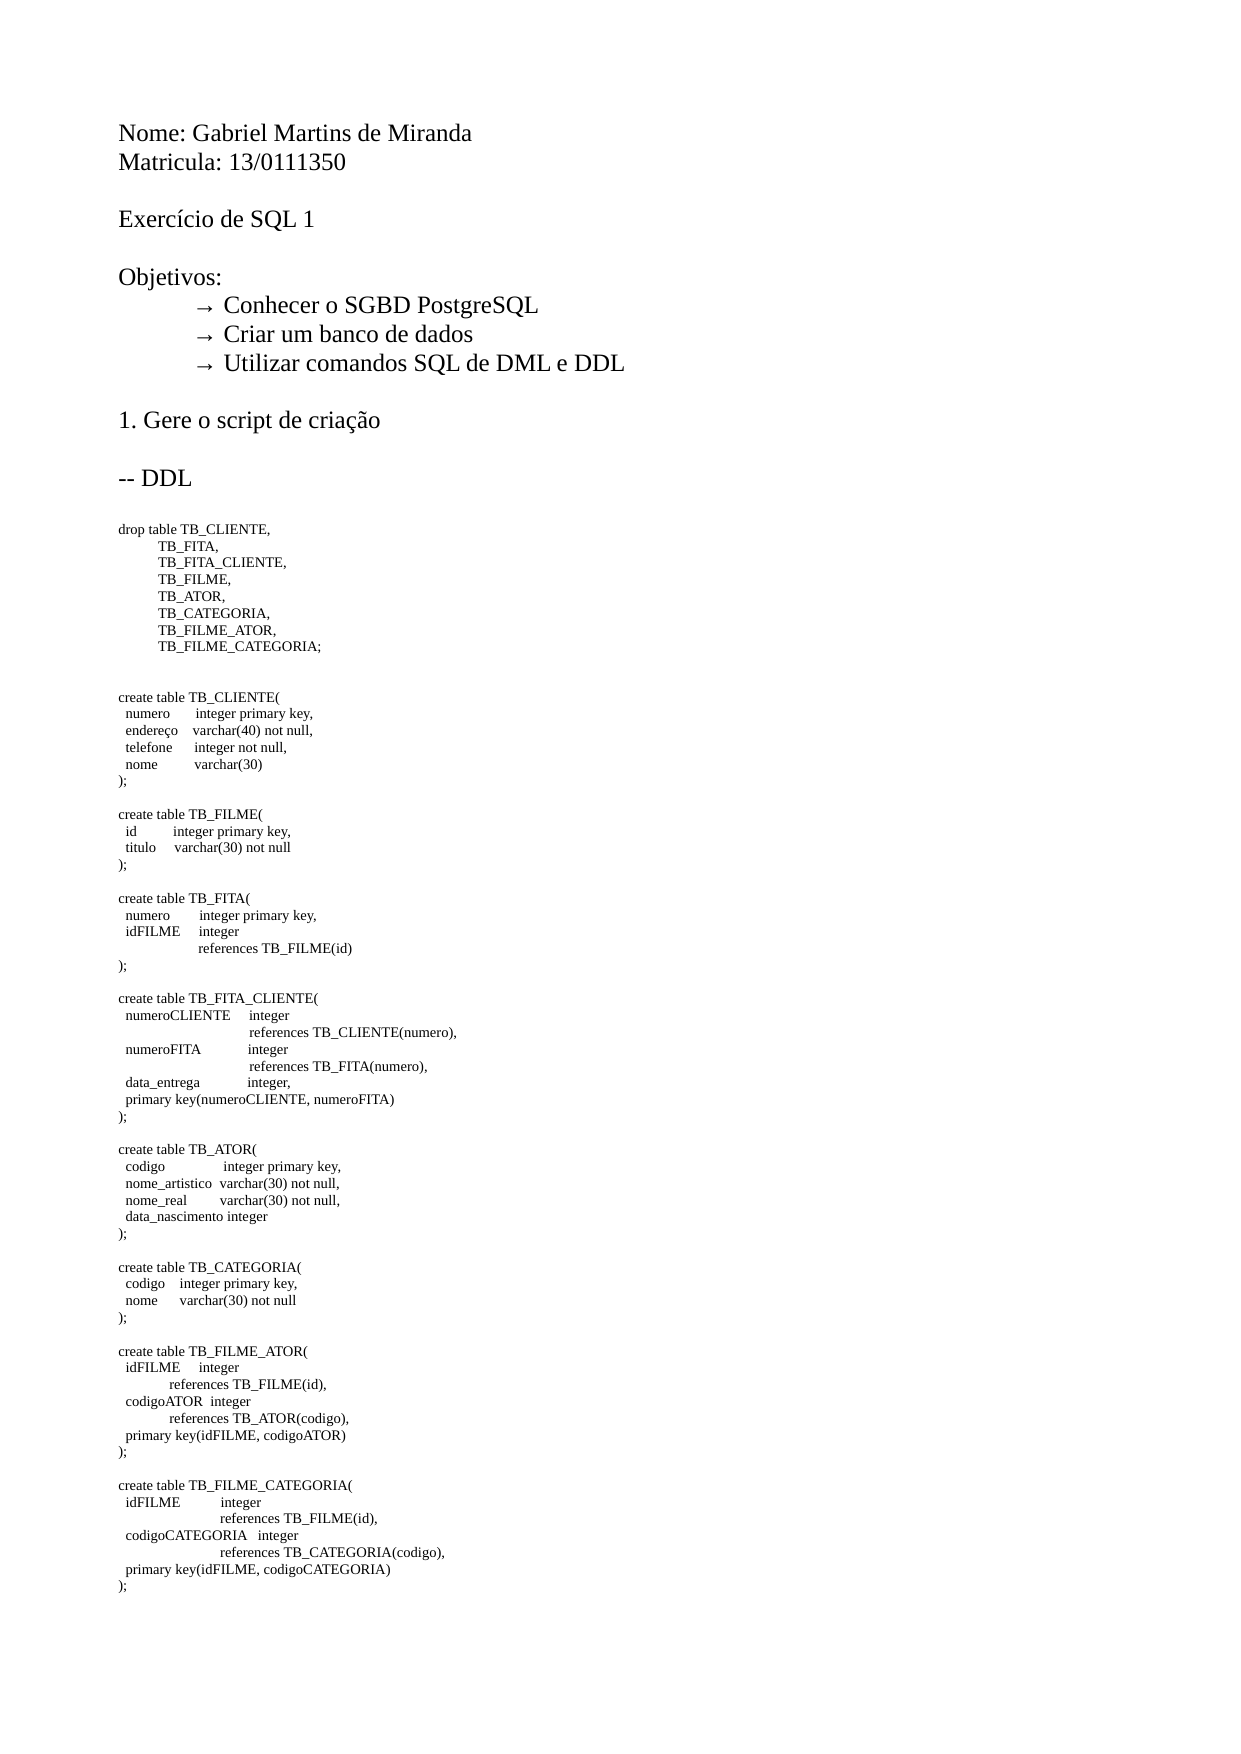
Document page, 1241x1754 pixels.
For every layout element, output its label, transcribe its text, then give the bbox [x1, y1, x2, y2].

text TB_FITA, [118, 537, 1122, 554]
text ); [118, 856, 1122, 873]
text numeroCLIENTE integer [118, 1007, 1122, 1024]
text ); [118, 772, 1122, 789]
text codigo integer primary key, [118, 1158, 1122, 1175]
text data_entrega integer, [118, 1074, 1122, 1091]
text ); [118, 1225, 1122, 1242]
text idFILME integer [118, 1493, 1122, 1510]
text nome_real varchar(30) not null, [118, 1191, 1122, 1208]
text id integer primary key, [118, 822, 1122, 839]
text data_nascimento integer [118, 1208, 1122, 1225]
text TB_FILME, [118, 571, 1122, 588]
text numero integer primary key, [118, 906, 1122, 923]
text references TB_CLIENTE(numero), [118, 1024, 1122, 1041]
text numero integer primary key, [118, 705, 1122, 722]
text nome_artistico varchar(30) not null, [118, 1175, 1122, 1191]
text codigoCATEGORIA integer [118, 1527, 1122, 1544]
text TB_CATEGORIA, [118, 604, 1122, 621]
text create table TB_FILME( [118, 806, 1122, 822]
text TB_FILME_CATEGORIA; [118, 638, 1122, 655]
text → Conhecer o SGBD PostgreSQL [118, 291, 1122, 319]
text create table TB_FITA( [118, 889, 1122, 906]
text create table TB_CLIENTE( [118, 688, 1122, 705]
text ); [118, 957, 1122, 973]
text references TB_CATEGORIA(codigo), [118, 1544, 1122, 1560]
text nome varchar(30) not null [118, 1292, 1122, 1309]
text TB_FILME_ATOR, [118, 621, 1122, 638]
text Exercício de SQL 1 [118, 204, 1122, 233]
text primary key(numeroCLIENTE, numeroFITA) [118, 1091, 1122, 1108]
text codigo integer primary key, [118, 1275, 1122, 1292]
text primary key(idFILME, codigoATOR) [118, 1426, 1122, 1443]
text idFILME integer [118, 1359, 1122, 1376]
text ); [118, 1309, 1122, 1326]
text TB_FITA_CLIENTE, [118, 554, 1122, 571]
text references TB_ATOR(codigo), [118, 1409, 1122, 1426]
text -- DDL [118, 463, 1122, 492]
text Objetivos: [118, 262, 1122, 291]
text → Criar um banco de dados [118, 319, 1122, 348]
text primary key(idFILME, codigoCATEGORIA) [118, 1560, 1122, 1577]
text ); [118, 1443, 1122, 1460]
text ); [118, 1108, 1122, 1124]
text ); [118, 1577, 1122, 1594]
text create table TB_FILME_CATEGORIA( [118, 1477, 1122, 1493]
text Nome: Gabriel Martins de Miranda [118, 118, 1122, 147]
text create table TB_CATEGORIA( [118, 1258, 1122, 1275]
text telefone integer not null, [118, 739, 1122, 755]
text create table TB_FITA_CLIENTE( [118, 990, 1122, 1007]
text titulo varchar(30) not null [118, 839, 1122, 856]
text numeroFITA integer [118, 1041, 1122, 1057]
text references TB_FITA(numero), [118, 1057, 1122, 1074]
text 1. Gere o script de criação [118, 406, 1122, 434]
text Matricula: 13/0111350 [118, 147, 1122, 176]
text references TB_FILME(id), [118, 1510, 1122, 1527]
text endereço varchar(40) not null, [118, 722, 1122, 739]
text drop table TB_CLIENTE, [118, 521, 1122, 537]
text TB_ATOR, [118, 588, 1122, 604]
text nome varchar(30) [118, 755, 1122, 772]
text → Utilizar comandos SQL de DML e DDL [118, 348, 1122, 377]
text codigoATOR integer [118, 1393, 1122, 1409]
text references TB_FILME(id) [118, 940, 1122, 957]
text references TB_FILME(id), [118, 1376, 1122, 1393]
text idFILME integer [118, 923, 1122, 940]
text create table TB_FILME_ATOR( [118, 1342, 1122, 1359]
text create table TB_ATOR( [118, 1141, 1122, 1158]
